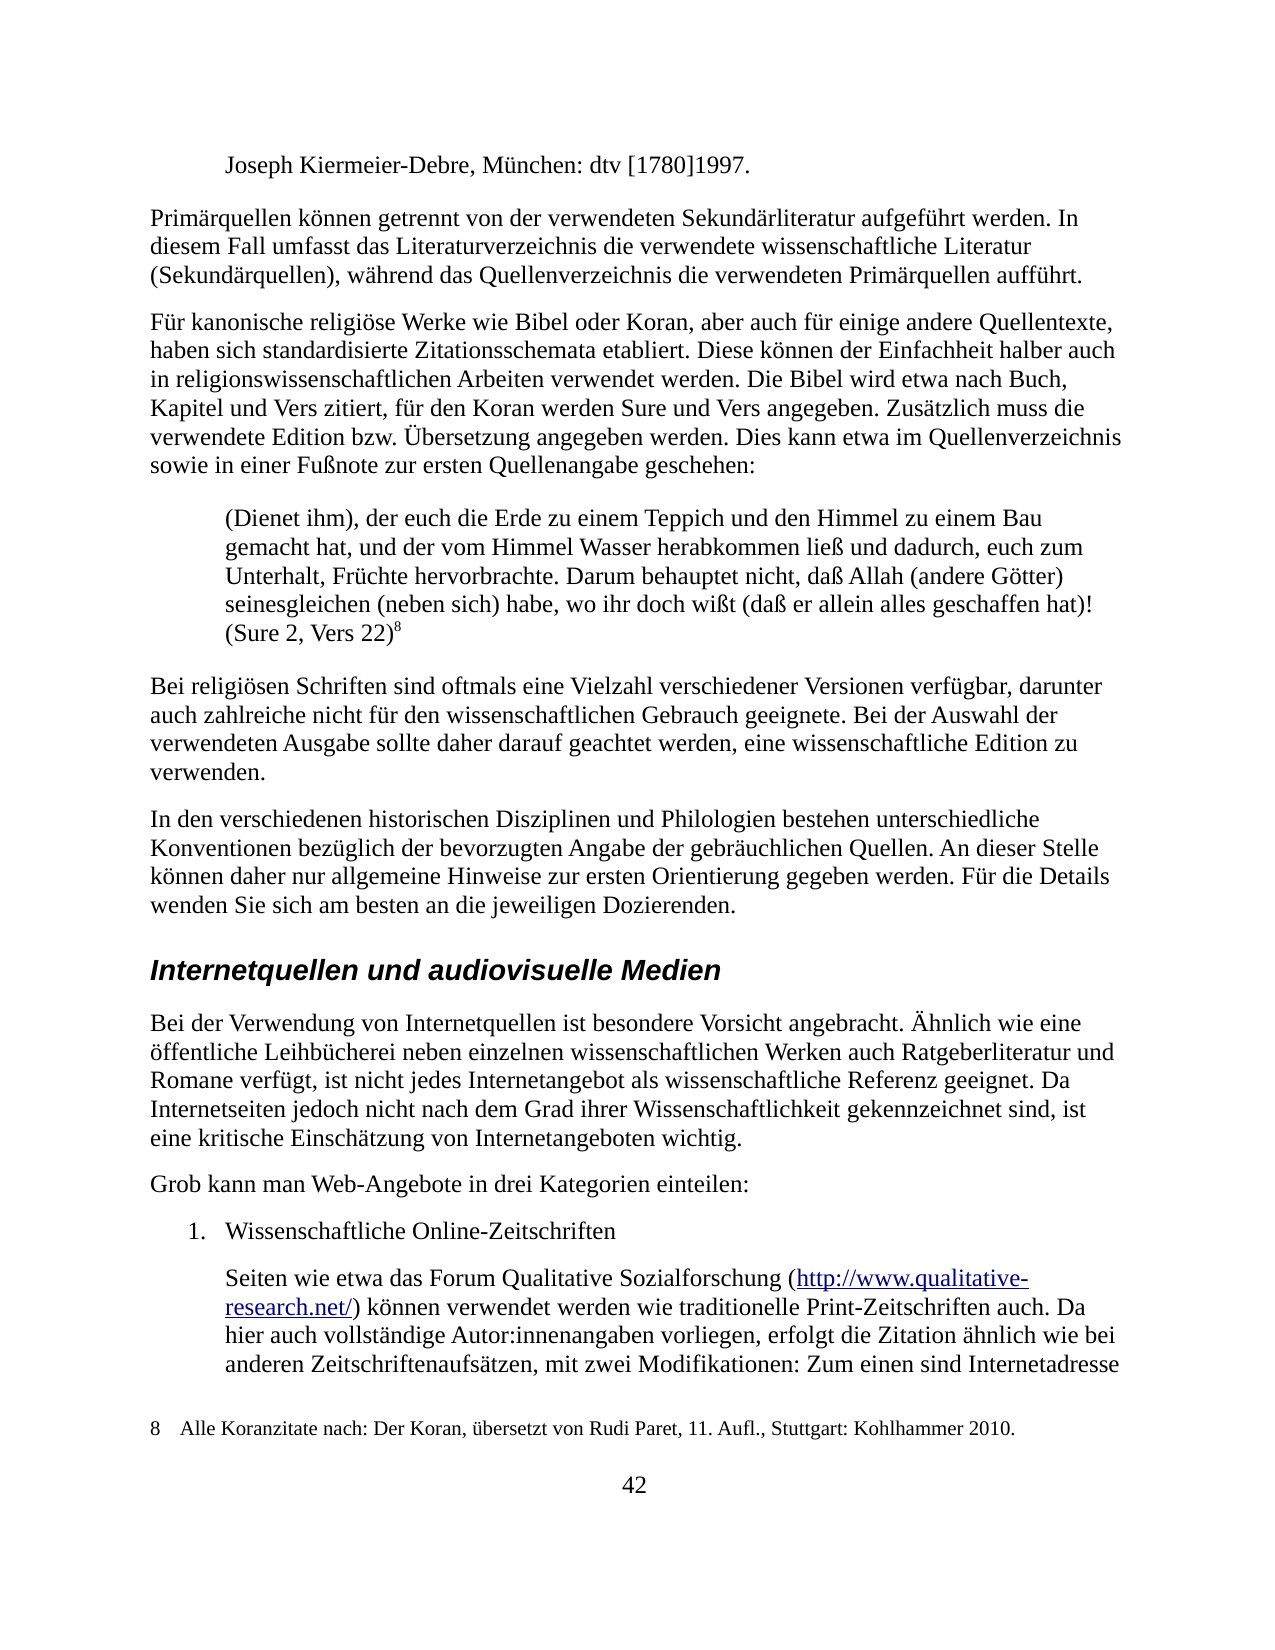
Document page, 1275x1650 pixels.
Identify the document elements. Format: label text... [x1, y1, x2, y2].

list Seiten wie etwa das Forum Qualitative Sozialforschung (http://www.qualitative-research.net/) können verwendet werden wie traditionelle Print-Zeitschriften auch. Da hier auch vollständige Autor:innenangaben vorliegen, erfolgt die Zitation ähnlich wie bei anderen Zeitschriftenaufsätzen, mit zwei Modifikationen: Zum einen sind Internetadresse [187, 1263, 1125, 1378]
text (Dienet ihm), der euch die Erde zu einem Teppich und den Himmel zu einem Bau gemacht hat, und der vom Himmel Wasser herabkommen ließ und dadurch, euch zum Unterhalt, Früchte hervorbrachte. Darum behauptet nicht, daß Allah (andere Götter) seinesgleichen (neben sich) habe, wo ihr doch wißt (daß er allein alles geschaffen hat)! (Sure 2, Vers 22) [225, 503, 1125, 647]
subtitle Internetquellen und audiovisuelle Medien [150, 953, 1125, 986]
text Grob kann man Web-Angebote in drei Kategorien einteilen: [150, 1169, 1125, 1198]
text Alle Koranzitate nach: Der Koran, übersetzt von Rudi Paret, 11. Aufl., Stuttgart: Kohlhammer 2010. [150, 1416, 1125, 1440]
text In den verschiedenen historischen Disziplinen und Philologien bestehen unterschiedliche Konventionen bezüglich der bevorzugten Angabe der gebräuchlichen Quellen. An dieser Stelle können daher nur allgemeine Hinweise zur ersten Orientierung gegeben werden. Für die Details wenden Sie sich am besten an die jeweiligen Dozierenden. [150, 804, 1125, 919]
text Bei der Verwendung von Internetquellen ist besondere Vorsicht angebracht. Ähnlich wie eine öffentliche Leihbücherei neben einzelnen wissenschaftlichen Werken auch Ratgeberliteratur und Romane verfügt, ist nicht jedes Internetangebot als wissenschaftliche Referenz geeignet. Da Internetseiten jedoch nicht nach dem Grad ihrer Wissenschaftlichkeit gekennzeichnet sind, ist eine kritische Einschätzung von Internetangeboten wichtig. [150, 1008, 1125, 1152]
text Bei religiösen Schriften sind oftmals eine Vielzahl verschiedener Versionen verfügbar, darunter auch zahlreiche nicht für den wissenschaftlichen Gebrauch geeignete. Bei der Auswahl der verwendeten Ausgabe sollte daher darauf geachtet werden, eine wissenschaftliche Edition zu verwenden. [150, 671, 1125, 786]
text Joseph Kiermeier-Debre, München: dtv [1780]1997. [225, 150, 1125, 179]
text Für kanonische religiöse Werke wie Bibel oder Koran, aber auch für einige andere Quellentexte, haben sich standardisierte Zitationsschemata etabliert. Diese können der Einfachheit halber auch in religionswissenschaftlichen Arbeiten verwendet werden. Die Bibel wird etwa nach Buch, Kapitel und Vers zitiert, für den Koran werden Sure und Vers angegeben. Zusätzlich muss die verwendete Edition bzw. Übersetzung angegeben werden. Dies kann etwa im Quellenverzeichnis sowie in einer Fußnote zur ersten Quellenangabe geschehen: [150, 307, 1125, 479]
text Primärquellen können getrennt von der verwendeten Sekundärliteratur aufgeführt werden. In diesem Fall umfasst das Literaturverzeichnis die verwendete wissenschaftliche Literatur (Sekundärquellen), während das Quellenverzeichnis die verwendeten Primärquellen aufführt. [150, 203, 1125, 289]
list Wissenschaftliche Online-Zeitschriften [187, 1216, 1125, 1245]
